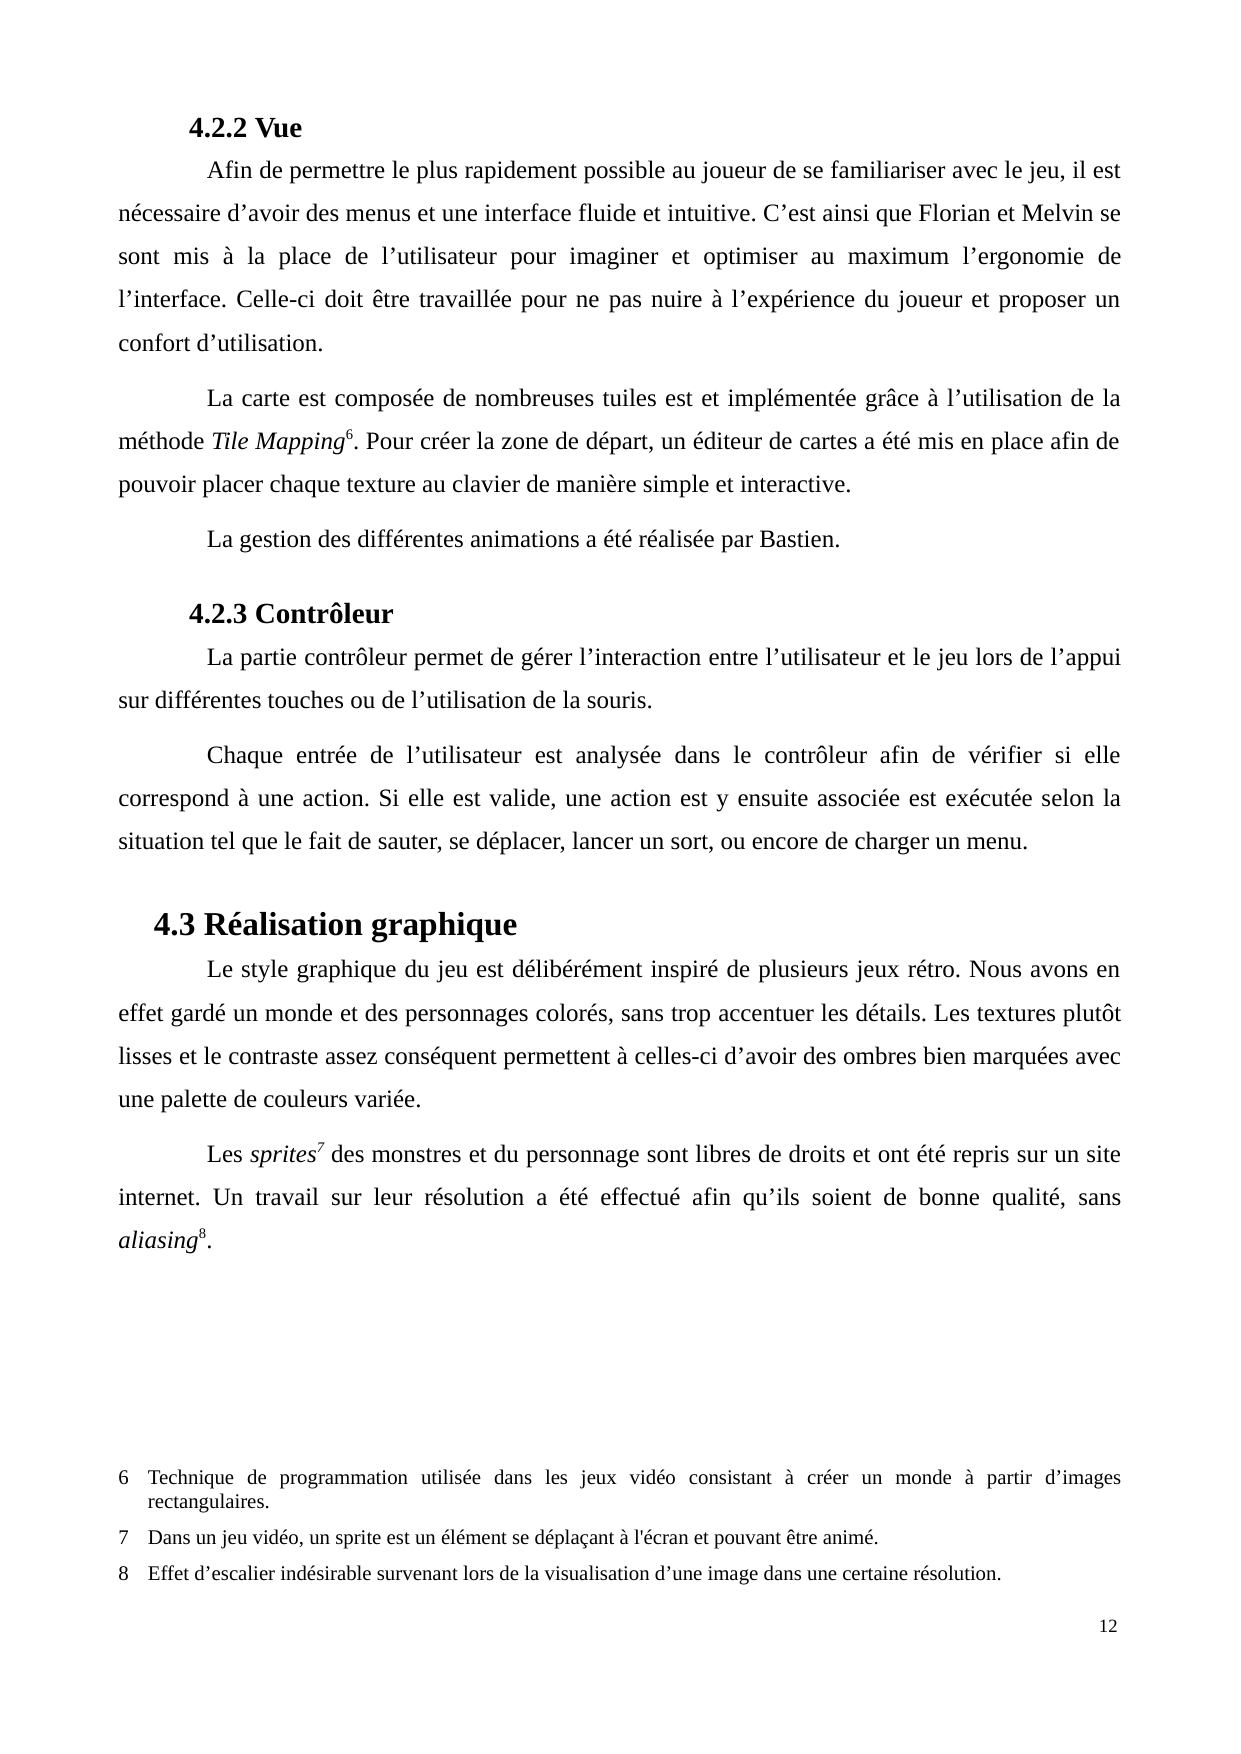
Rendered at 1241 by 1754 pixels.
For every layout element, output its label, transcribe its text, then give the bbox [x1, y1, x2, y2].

text Afin de permettre le plus rapidement possible au joueur de se familiariser avec le jeu, il est nécessaire d’avoir des menus et une interface fluide et intuitive. C’est ainsi que Florian et Melvin se sont mis à la place de l’utilisateur pour imaginer et optimiser au maximum l’ergonomie de l’interface. Celle-ci doit être travaillée pour ne pas nuire à l’expérience du joueur et proposer un confort d’utilisation. [118, 155, 1122, 356]
text Le style graphique du jeu est délibérément inspiré de plusieurs jeux rétro. Nous avons en effet gardé un monde et des personnages colorés, sans trop accentuer les détails. Les textures plutôt lisses et le contraste assez conséquent permettent à celles-ci d’avoir des ombres bien marquées avec une palette de couleurs variée. [118, 954, 1122, 1113]
subtitle Vue [189, 110, 1122, 143]
text Les sprites des monstres et du personnage sont libres de droits et ont été repris sur un site internet. Un travail sur leur résolution a été effectué afin qu’ils soient de bonne qualité, sans aliasing. [118, 1139, 1122, 1254]
text La carte est composée de nombreuses tuiles est et implémentée grâce à l’utilisation de la méthode Tile Mapping. Pour créer la zone de départ, un éditeur de cartes a été mis en place afin de pouvoir placer chaque texture au clavier de manière simple et interactive. [118, 383, 1122, 498]
subtitle Contrôleur [189, 596, 1122, 630]
subtitle Réalisation graphique [153, 904, 1104, 943]
text La partie contrôleur permet de gérer l’interaction entre l’utilisateur et le jeu lors de l’appui sur différentes touches ou de l’utilisation de la souris. [118, 642, 1122, 713]
text Technique de programmation utilisée dans les jeux vidéo consistant à créer un monde à partir d’images rectangulaires. [118, 1465, 1122, 1513]
text Chaque entrée de l’utilisateur est analysée dans le contrôleur afin de vérifier si elle correspond à une action. Si elle est valide, une action est y ensuite associée est exécutée selon la situation tel que le fait de sauter, se déplacer, lancer un sort, ou encore de charger un menu. [118, 740, 1122, 855]
text Effet d’escalier indésirable survenant lors de la visualisation d’une image dans une certaine résolution. [118, 1561, 1122, 1585]
text Dans un jeu vidéo, un sprite est un élément se déplaçant à l'écran et pouvant être animé. [118, 1525, 1122, 1549]
text La gestion des différentes animations a été réalisée par Bastien. [118, 524, 1122, 552]
